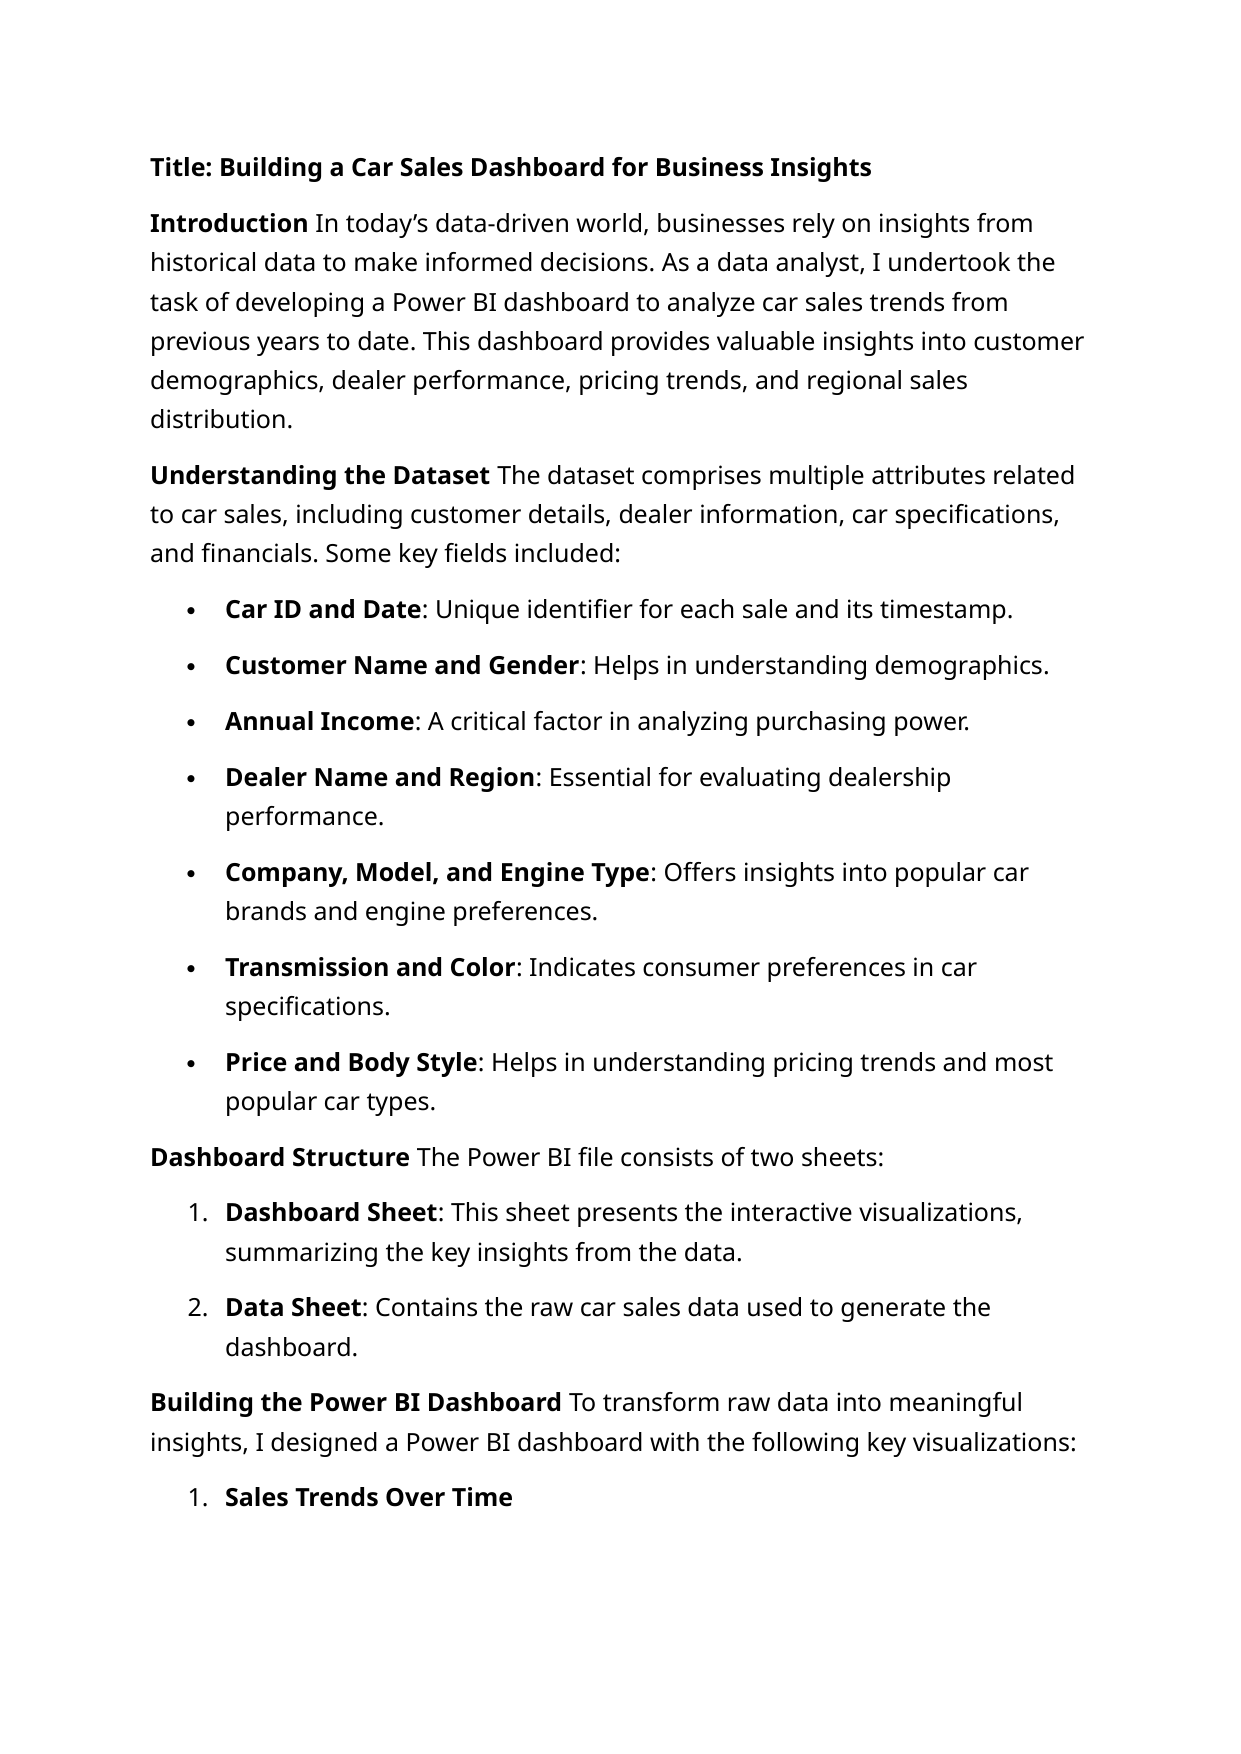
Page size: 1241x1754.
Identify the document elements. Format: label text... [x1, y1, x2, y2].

list Car ID and Date: Unique identifier for each sale and its timestamp. [187, 592, 1090, 626]
list Data Sheet: Contains the raw car sales data used to generate the dashboard. [187, 1290, 1090, 1363]
list Dashboard Sheet: This sheet presents the interactive visualizations, summarizing the key insights from the data. [187, 1195, 1090, 1268]
text Introduction In today’s data-driven world, businesses rely on insights from historical data to make informed decisions. As a data analyst, I undertook the task of developing a Power BI dashboard to analyze car sales trends from previous years to date. This dashboard provides valuable insights into customer demographics, dealer performance, pricing trends, and regional sales distribution. [150, 206, 1090, 436]
list Price and Body Style: Helps in understanding pricing trends and most popular car types. [187, 1044, 1090, 1117]
list Company, Model, and Engine Type: Offers insights into popular car brands and engine preferences. [187, 854, 1090, 927]
text Understanding the Dataset The dataset comprises multiple attributes related to car sales, including customer details, dealer information, car specifications, and financials. Some key fields included: [150, 457, 1090, 570]
list Sales Trends Over Time [187, 1480, 1090, 1514]
list Customer Name and Gender: Helps in understanding demographics. [187, 647, 1090, 682]
list Transmission and Color: Indicates consumer preferences in car specifications. [187, 949, 1090, 1022]
text Dashboard Structure The Power BI file consists of two sheets: [150, 1139, 1090, 1173]
list Dealer Name and Region: Essential for evaluating dealership performance. [187, 759, 1090, 832]
text Title: Building a Car Sales Dashboard for Business Insights [150, 150, 1090, 184]
text Building the Power BI Dashboard To transform raw data into meaningful insights, I designed a Power BI dashboard with the following key visualizations: [150, 1385, 1090, 1458]
list Annual Income: A critical factor in analyzing purchasing power. [187, 703, 1090, 737]
